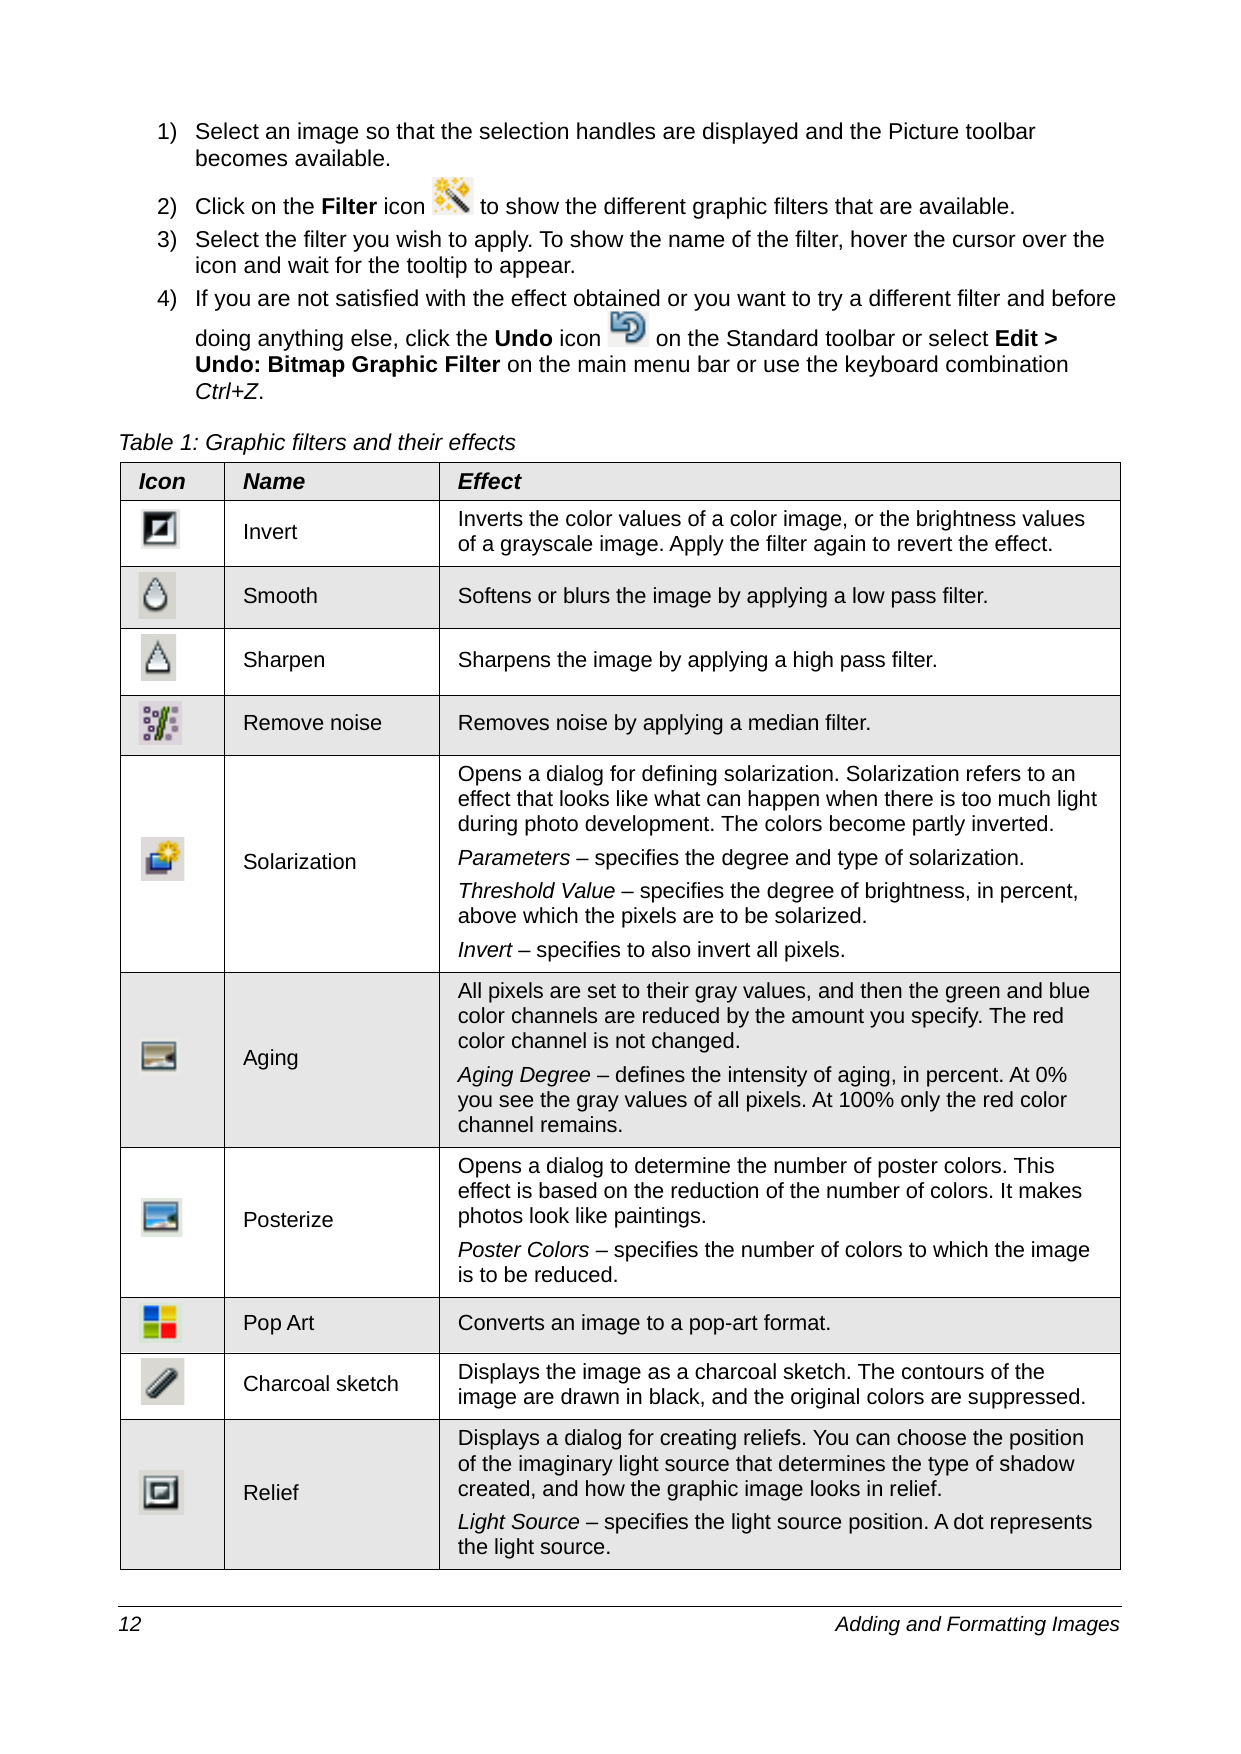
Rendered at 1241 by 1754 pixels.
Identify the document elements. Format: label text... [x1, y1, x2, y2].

picture [431, 177, 474, 215]
table_cell Remove noise [225, 696, 439, 755]
table_header Name [225, 463, 439, 500]
table_cell Charcoal sketch [225, 1354, 439, 1419]
table_cell [121, 756, 224, 972]
table_cell Posterize [225, 1148, 439, 1297]
table_cell [121, 501, 224, 566]
table_cell [121, 696, 224, 755]
picture [138, 1470, 185, 1515]
table_cell Displays a dialog for creating reliefs. You can choose the position of the imaginary light source that determines the type of shadow created, and how the graphic image looks in relief. Light Source – specifies the light source position. A dot represents the light source. [440, 1420, 1120, 1569]
picture [140, 1198, 183, 1237]
table_cell Opens a dialog to determine the number of poster colors. This effect is based on the reduction of the number of colors. It makes photos look like paintings. Poster Colors – specifies the number of colors to which the image is to be reduced. [440, 1148, 1120, 1297]
table_cell Removes noise by applying a median filter. [440, 696, 1120, 755]
table_cell Invert [225, 501, 439, 566]
table_cell Smooth [225, 567, 439, 628]
table_cell Sharpens the image by applying a high pass filter. [440, 629, 1120, 695]
list If you are not satisfied with the effect obtained or you want to try a different filter and before doing anything else, click the Undo icon on the Standard toolbar or select Edit > Undo: Bitmap Graphic Filter on the main menu bar or use the keyboard combination Ctrl+Z. [177, 284, 1122, 404]
table_cell Aging [225, 973, 439, 1147]
text Table 1: Graphic filters and their effects [118, 429, 1122, 455]
picture [140, 509, 181, 549]
picture [140, 634, 177, 681]
table_cell All pixels are set to their gray values, and then the green and blue color channels are reduced by the amount you specify. The red color channel is not changed. Aging Degree – defines the intensity of aging, in percent. At 0% you see the gray values of all pixels. At 100% only the red color channel remains. [440, 973, 1120, 1147]
table_cell [121, 629, 224, 695]
list Select the filter you wish to apply. To show the name of the filter, hover the cursor over the icon and wait for the tooltip to appear. [177, 226, 1122, 278]
picture [138, 1038, 181, 1076]
table_cell Softens or blurs the image by applying a low pass filter. [440, 567, 1120, 628]
table_cell Inverts the color values of a color image, or the brightness values of a grayscale image. Apply the filter again to revert the effect. [440, 501, 1120, 566]
table_cell Displays the image as a charcoal sketch. The contours of the image are drawn in black, and the original colors are suppressed. [440, 1354, 1120, 1419]
table_cell [121, 1148, 224, 1297]
table_cell Pop Art [225, 1298, 439, 1352]
table_cell Sharpen [225, 629, 439, 695]
list Click on the Filter icon to show the different graphic filters that are available. [177, 177, 1122, 219]
table_cell Relief [225, 1420, 439, 1569]
picture [138, 572, 176, 619]
table_cell [121, 1354, 224, 1419]
table_cell [121, 1298, 224, 1352]
picture [140, 837, 185, 881]
picture [140, 1358, 185, 1405]
table_cell Solarization [225, 756, 439, 972]
picture [607, 311, 650, 347]
picture [138, 701, 183, 745]
table_cell [121, 567, 224, 628]
table_cell [121, 1420, 224, 1569]
list Select an image so that the selection handles are displayed and the Picture toolbar becomes available. [177, 118, 1122, 171]
picture [138, 1303, 183, 1343]
table_header Icon [121, 463, 224, 500]
table_cell Converts an image to a pop-art format. [440, 1298, 1120, 1352]
table_cell Opens a dialog for defining solarization. Solarization refers to an effect that looks like what can happen when there is too much light during photo development. The colors become partly inverted. Parameters – specifies the degree and type of solarization. Threshold Value – specifies the degree of brightness, in percent, above which the pixels are to be solarized. Invert – specifies to also invert all pixels. [440, 756, 1120, 972]
table_header Effect [440, 463, 1120, 500]
table_cell [121, 973, 224, 1147]
